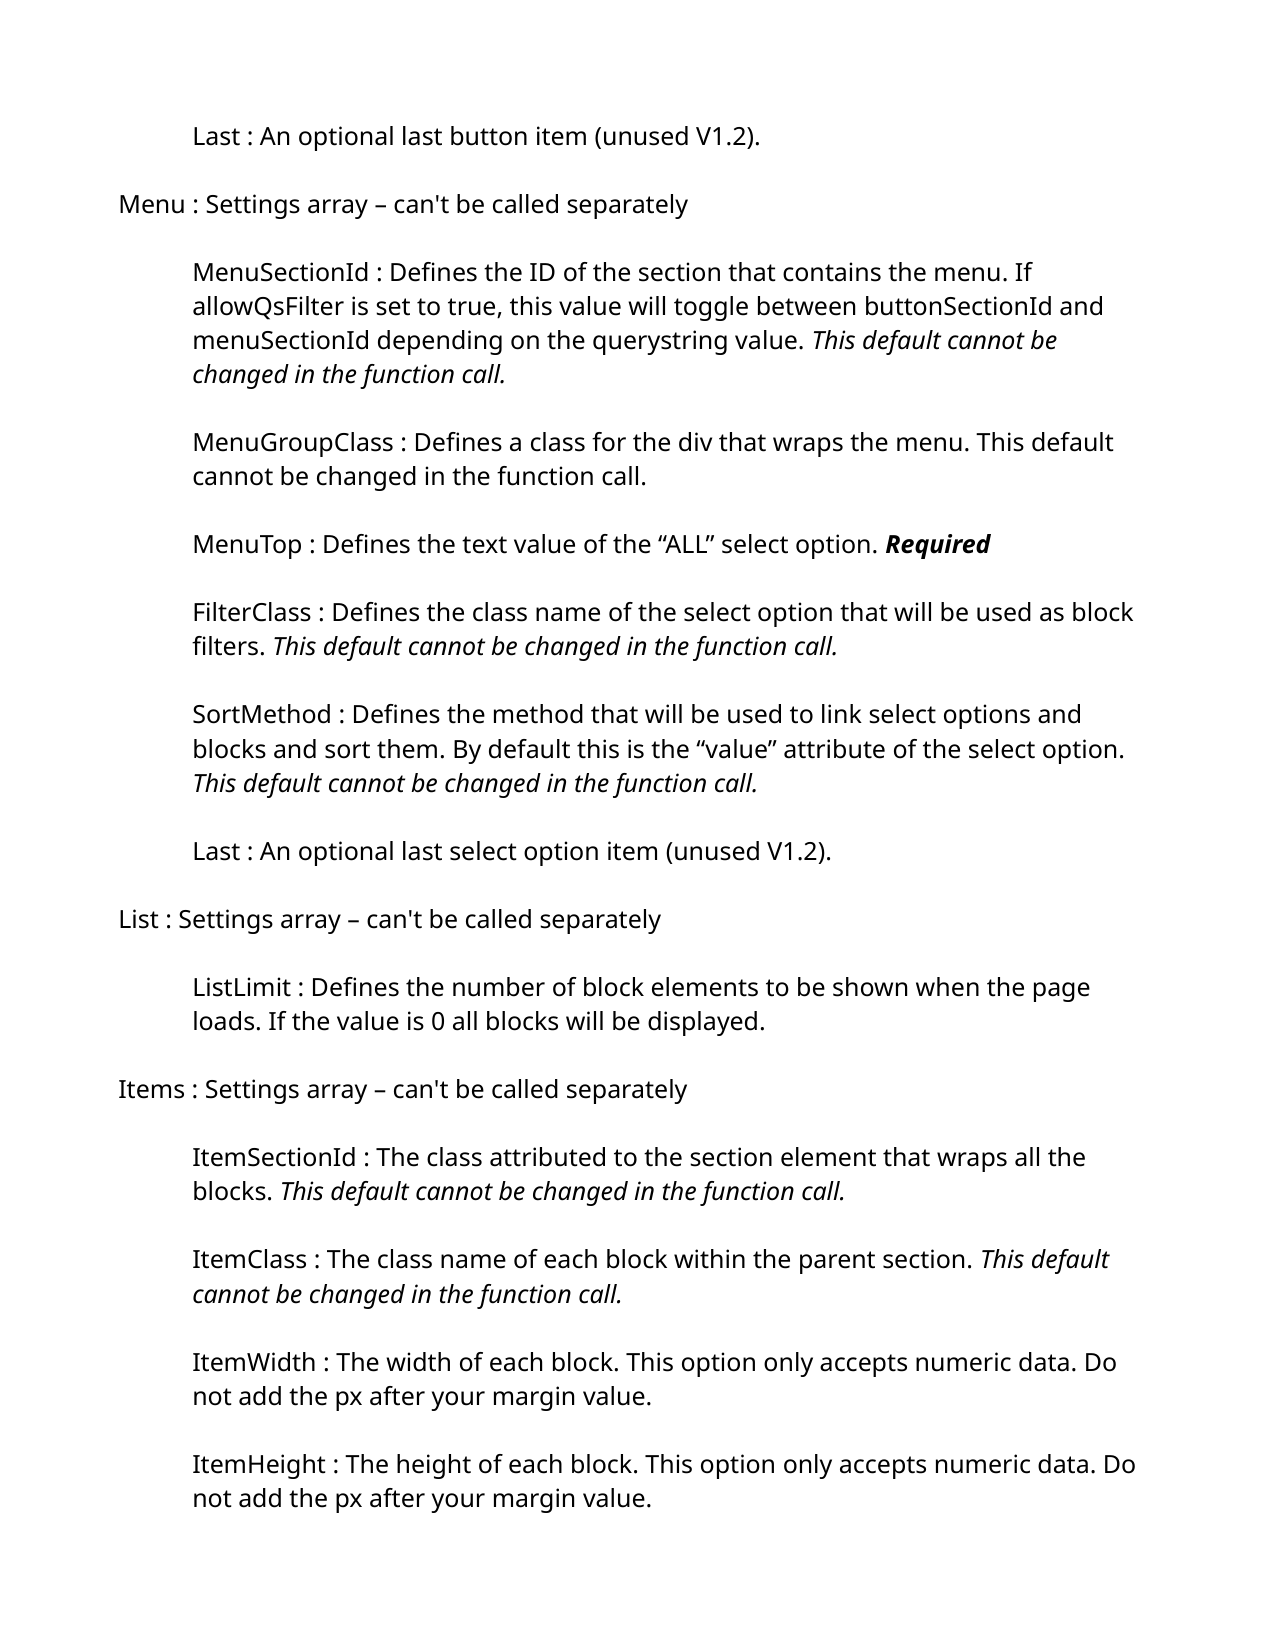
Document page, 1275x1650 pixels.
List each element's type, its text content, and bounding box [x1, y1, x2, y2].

text ListLimit : Defines the number of block elements to be shown when the page loads. If the value is 0 all blocks will be displayed. [192, 970, 1157, 1038]
text Menu : Settings array – can't be called separately [118, 186, 1157, 220]
text MenuTop : Defines the text value of the “ALL” select option. Required [192, 527, 1157, 561]
text ItemSectionId : The class attributed to the section element that wraps all the blocks. This default cannot be changed in the function call. [192, 1140, 1157, 1208]
text ItemWidth : The width of each block. This option only accepts numeric data. Do not add the px after your margin value. [192, 1344, 1157, 1412]
text Last : An optional last button item (unused V1.2). [192, 118, 1157, 152]
text ItemHeight : The height of each block. This option only accepts numeric data. Do not add the px after your margin value. [192, 1447, 1157, 1515]
text Last : An optional last select option item (unused V1.2). [192, 833, 1157, 867]
text ItemClass : The class name of each block within the parent section. This default cannot be changed in the function call. [192, 1242, 1157, 1310]
text FilterClass : Defines the class name of the select option that will be used as block filters. This default cannot be changed in the function call. [192, 595, 1157, 663]
text MenuSectionId : Defines the ID of the section that contains the menu. If allowQsFilter is set to true, this value will toggle between buttonSectionId and menuSectionId depending on the querystring value. This default cannot be changed in the function call. [192, 254, 1157, 391]
text List : Settings array – can't be called separately [118, 902, 1157, 936]
text MenuGroupClass : Defines a class for the div that wraps the menu. This default cannot be changed in the function call. [192, 425, 1157, 493]
text SortMethod : Defines the method that will be used to link select options and blocks and sort them. By default this is the “value” attribute of the select option. This default cannot be changed in the function call. [192, 697, 1157, 799]
text Items : Settings array – can't be called separately [118, 1072, 1157, 1106]
